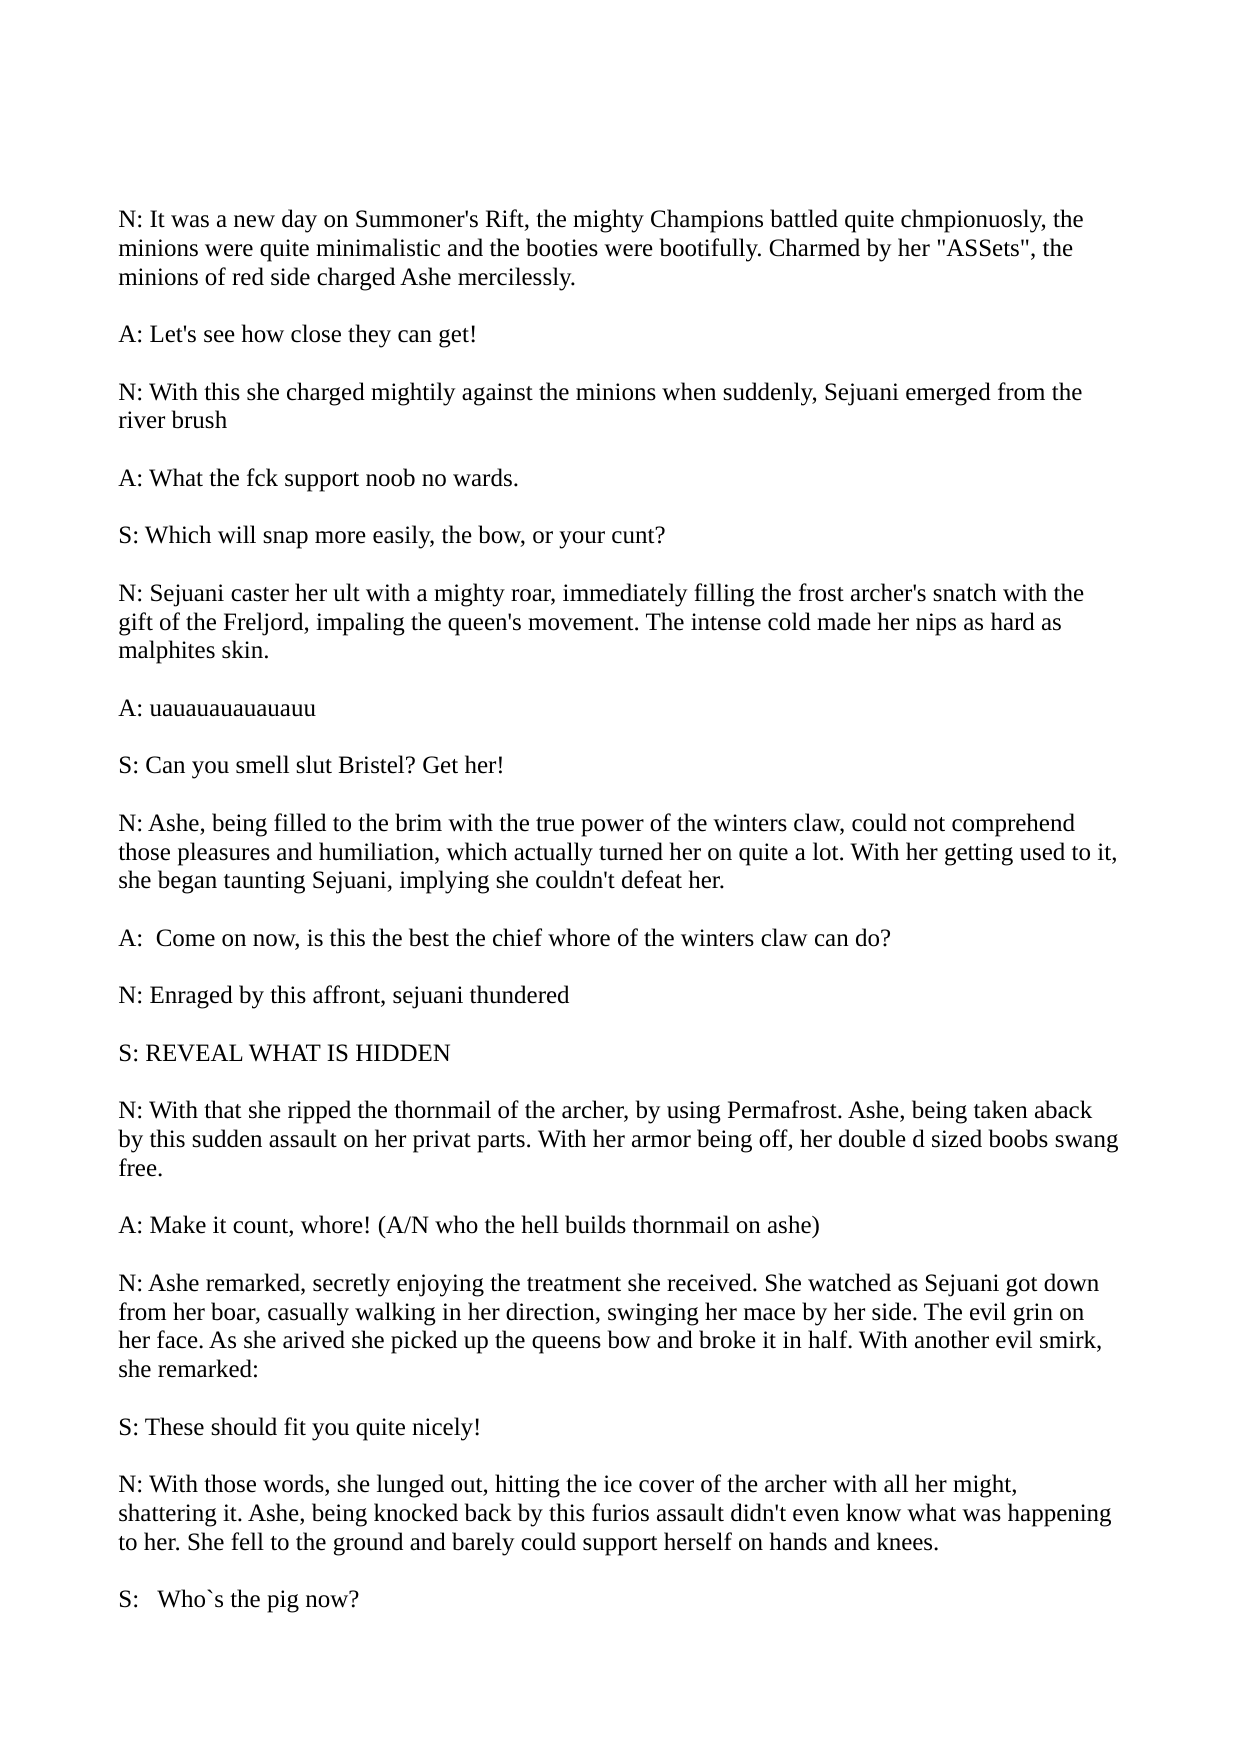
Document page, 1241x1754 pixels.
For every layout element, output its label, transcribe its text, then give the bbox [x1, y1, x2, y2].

text N: Ashe, being filled to the brim with the true power of the winters claw, could not comprehend those pleasures and humiliation, which actually turned her on quite a lot. With her getting used to it, she began taunting Sejuani, implying she couldn't defeat her. [118, 808, 1122, 894]
text S: Which will snap more easily, the bow, or your cunt? [118, 521, 1122, 549]
text A: Come on now, is this the best the chief whore of the winters claw can do? [118, 923, 1122, 952]
text N: With that she ripped the thornmail of the archer, by using Permafrost. Ashe, being taken aback by this sudden assault on her privat parts. With her armor being off, her double d sized boobs swang free. [118, 1096, 1122, 1182]
text N: With this she charged mightily against the minions when suddenly, Sejuani emerged from the river brush [118, 377, 1122, 434]
text N: Ashe remarked, secretly enjoying the treatment she received. She watched as Sejuani got down from her boar, casually walking in her direction, swinging her mace by her side. The evil grin on her face. As she arived she picked up the queens bow and broke it in half. With another evil smirk, she remarked: [118, 1268, 1122, 1383]
text N: With those words, she lunged out, hitting the ice cover of the archer with all her might, shattering it. Ashe, being knocked back by this furios assault didn't even know what was happening to her. She fell to the ground and barely could support herself on hands and knees. [118, 1469, 1122, 1556]
text S: Who`s the pig now? [118, 1584, 1122, 1613]
text S: REVEAL WHAT IS HIDDEN [118, 1038, 1122, 1067]
text N: Sejuani caster her ult with a mighty roar, immediately filling the frost archer's snatch with the gift of the Freljord, impaling the queen's movement. The intense cold made her nips as hard as malphites skin. [118, 578, 1122, 664]
text S: Can you smell slut Bristel? Get her! [118, 751, 1122, 779]
text A: Let's see how close they can get! [118, 319, 1122, 348]
text N: Enraged by this affront, sejuani thundered [118, 981, 1122, 1009]
text A: uauauauauauauu [118, 693, 1122, 722]
text A: What the fck support noob no wards. [118, 463, 1122, 492]
text S: These should fit you quite nicely! [118, 1412, 1122, 1441]
text N: It was a new day on Summoner's Rift, the mighty Champions battled quite chmpionuosly, the minions were quite minimalistic and the booties were bootifully. Charmed by her "ASSets", the minions of red side charged Ashe mercilessly. [118, 204, 1122, 291]
text A: Make it count, whore! (A/N who the hell builds thornmail on ashe) [118, 1211, 1122, 1239]
